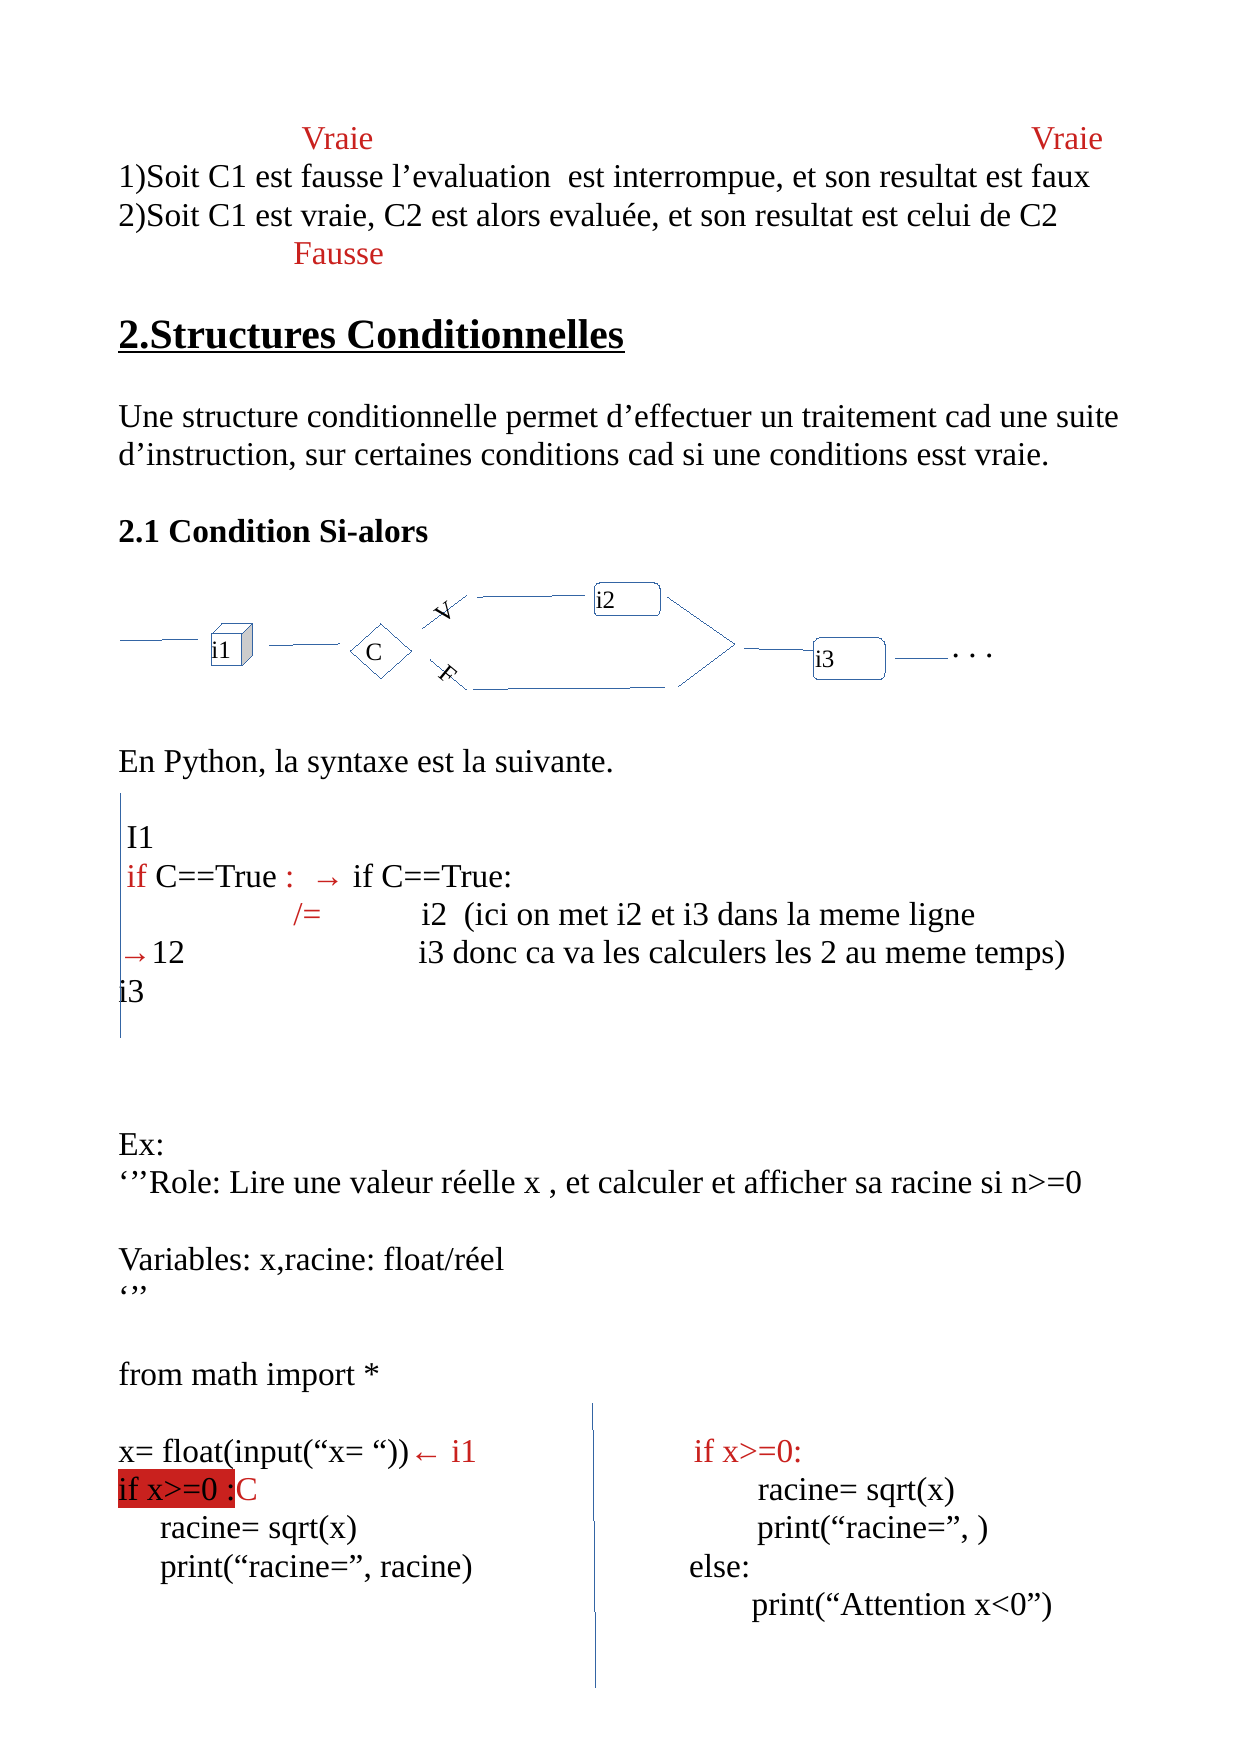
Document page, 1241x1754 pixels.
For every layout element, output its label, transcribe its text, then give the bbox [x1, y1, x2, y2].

text if x>=0: [594, 1431, 1122, 1469]
text ‘’’Role: Lire une valeur réelle x , et calculer et afficher sa racine si n>=0 [118, 1163, 1122, 1201]
text print(“Attention x<0”) [118, 1584, 1122, 1623]
text else: [595, 1546, 1122, 1584]
text Une structure conditionnelle permet d’effectuer un traitement cad une suite d’instruction, sur certaines conditions cad si une conditions esst vraie. [118, 396, 1122, 473]
text 1)Soit C1 est fausse l’evaluation est interrompue, et son resultat est faux [118, 156, 1122, 195]
text I1 [121, 818, 1122, 856]
text 2)Soit C1 est vraie, C2 est alors evaluée, et son resultat est celui de C2 [118, 195, 1122, 233]
text Vraie Vraie [118, 118, 1122, 156]
text ‘’’ [118, 1278, 1122, 1316]
text racine= sqrt(x) print(“racine=”, ) [118, 1508, 1122, 1546]
text from math import * [118, 1354, 1122, 1393]
text if C==True : → if C==True: [121, 856, 1122, 894]
text Variables: x,racine: float/réel [118, 1239, 1122, 1278]
text /= i2 (ici on met i2 et i3 dans la meme ligne [121, 894, 1122, 933]
text print(“racine=”, racine) [118, 1546, 594, 1584]
text racine= sqrt(x) [594, 1469, 1122, 1508]
text . . . [118, 626, 218, 664]
text Fausse [118, 233, 1122, 271]
text 2.Structures Conditionnelles [118, 310, 1122, 358]
text En Python, la syntaxe est la suivante. [118, 741, 1122, 779]
text →12 i3 donc ca va les calculers les 2 au meme temps) [121, 933, 1122, 971]
text . . . [385, 626, 1122, 664]
text x= float(input(“x= “))← i1 [118, 1431, 593, 1469]
text Ex: [118, 1124, 1122, 1163]
text i3 [121, 971, 1122, 1009]
text 2.1 Condition Si-alors [118, 511, 1122, 549]
text if x>=0 :C [118, 1469, 593, 1508]
text . . . [245, 626, 377, 664]
